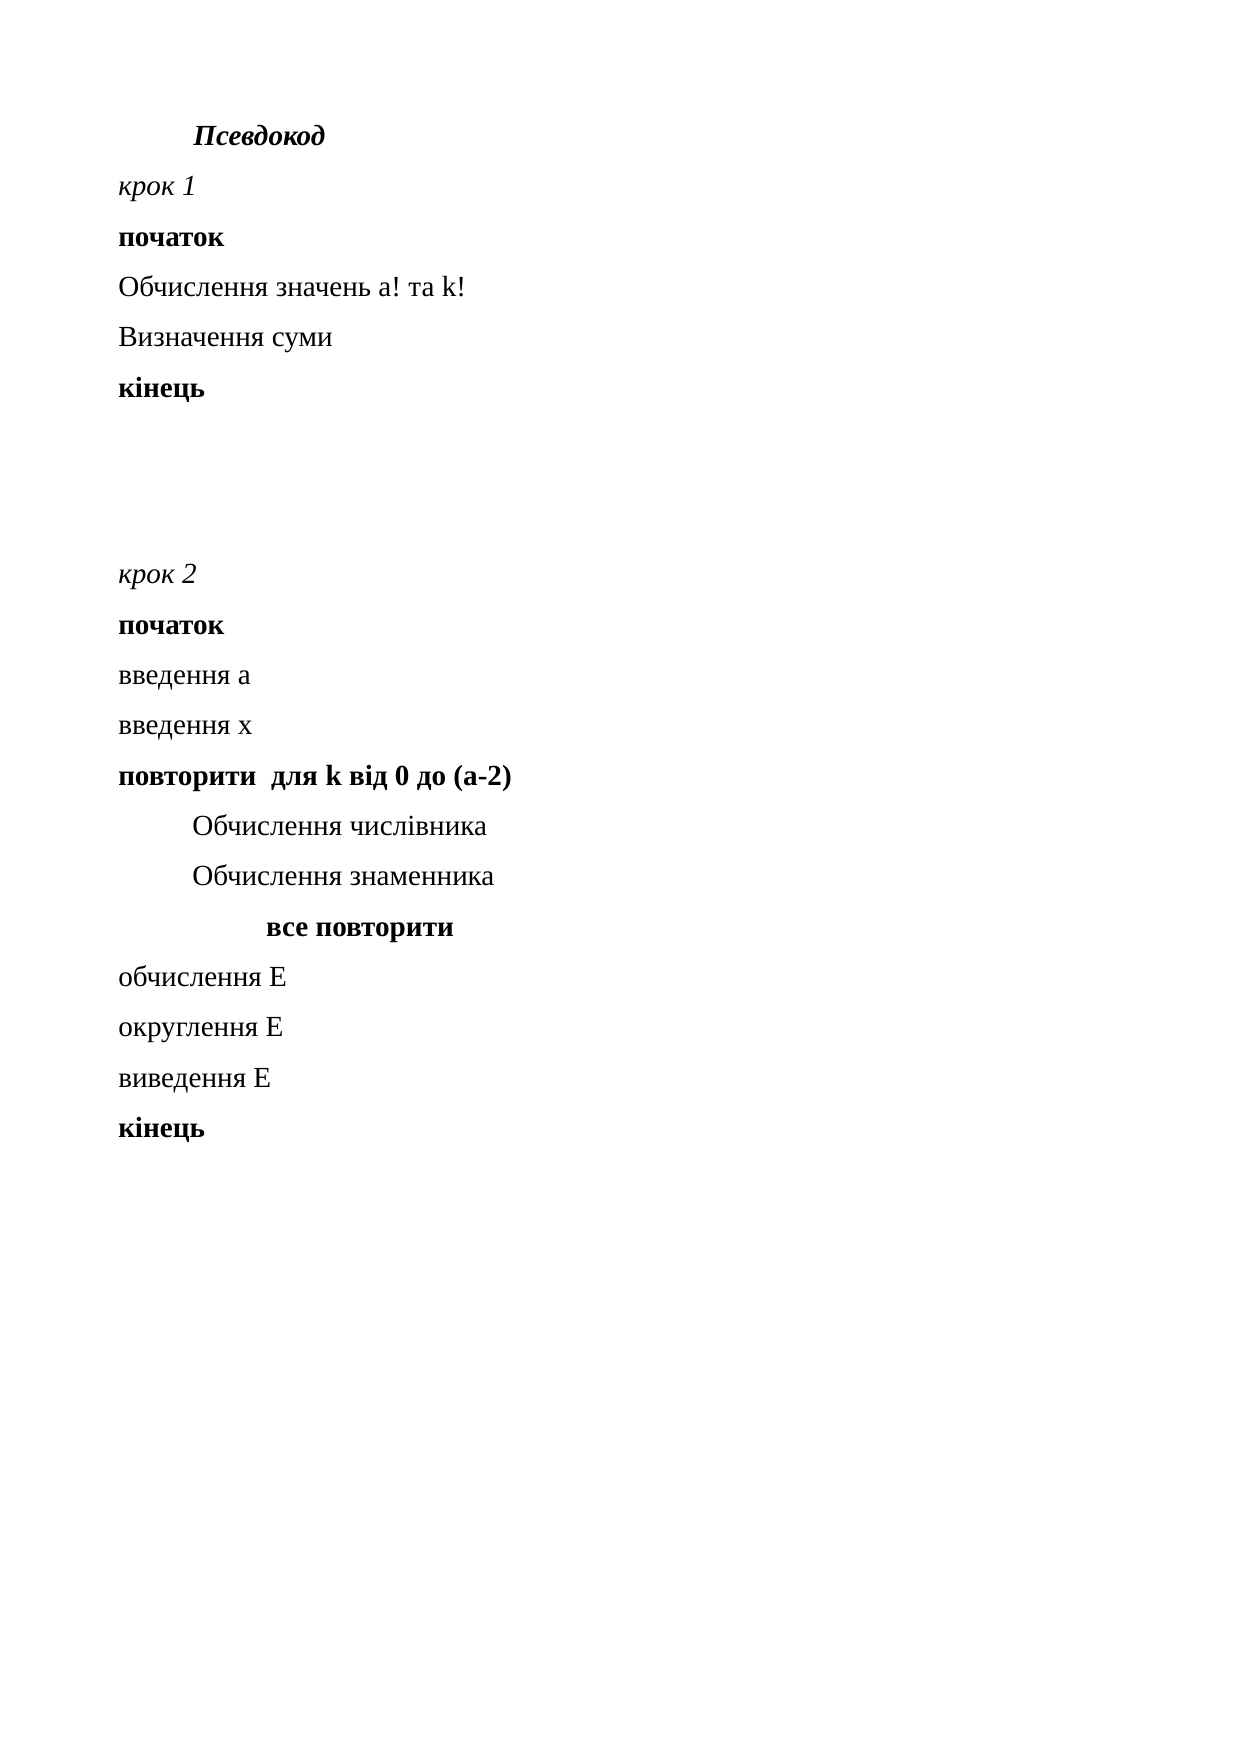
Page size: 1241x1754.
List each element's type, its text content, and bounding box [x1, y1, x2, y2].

text кінець [118, 1110, 1181, 1143]
text Обчислення значень а! та k! [118, 269, 1181, 303]
text повторити для k від 0 до (а-2) [118, 758, 1181, 791]
text виведення Е [118, 1060, 1181, 1093]
text Обчислення знаменника [118, 858, 1181, 892]
text округлення Е [118, 1009, 1181, 1043]
text Псевдокод [118, 118, 1181, 152]
text крок 1 [118, 168, 1181, 202]
text кінець [118, 370, 1181, 403]
text введення а [118, 657, 1181, 691]
text початок [118, 219, 1181, 252]
text введення х [118, 707, 1181, 741]
text Обчислення числівника [118, 808, 1181, 842]
text крок 2 [118, 557, 1181, 590]
text Визначення суми [118, 319, 1181, 353]
text все повторити [118, 909, 1181, 942]
text обчислення Е [118, 959, 1181, 993]
text початок [118, 607, 1181, 640]
